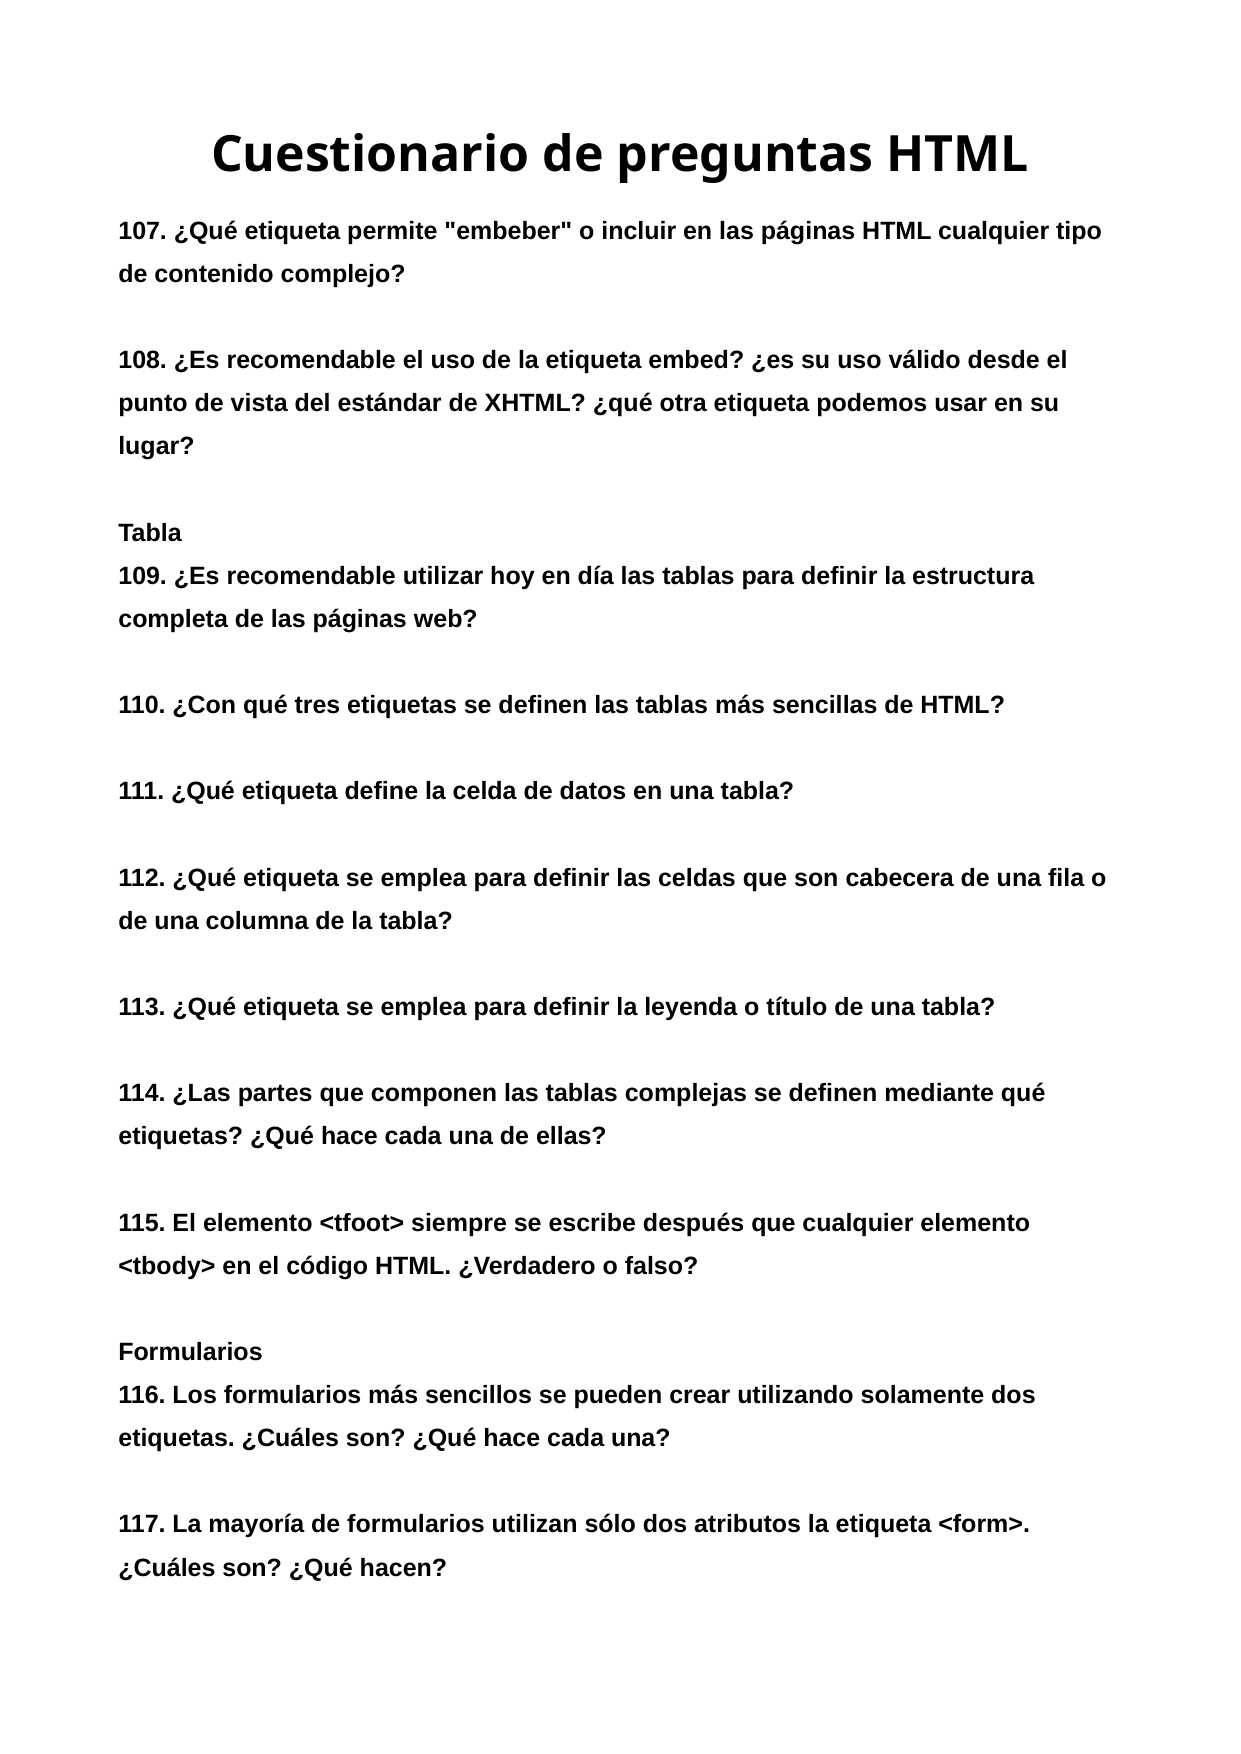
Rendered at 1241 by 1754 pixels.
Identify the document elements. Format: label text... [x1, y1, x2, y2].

text 117. La mayoría de formularios utilizan sólo dos atributos la etiqueta <form>. ¿Cuáles son? ¿Qué hacen? [118, 1509, 1122, 1581]
text 110. ¿Con qué tres etiquetas se definen las tablas más sencillas de HTML? [118, 690, 1122, 719]
text 113. ¿Qué etiqueta se emplea para definir la leyenda o título de una tabla? [118, 992, 1122, 1021]
text 107. ¿Qué etiqueta permite "embeber" o incluir en las páginas HTML cualquier tipo de contenido complejo? [118, 216, 1122, 288]
text 109. ¿Es recomendable utilizar hoy en día las tablas para definir la estructura completa de las páginas web? [118, 561, 1122, 633]
text 108. ¿Es recomendable el uso de la etiqueta embed? ¿es su uso válido desde el punto de vista del estándar de XHTML? ¿qué otra etiqueta podemos usar en su lugar? [118, 345, 1122, 460]
text Formularios [118, 1337, 1122, 1366]
text 115. El elemento <tfoot> siempre se escribe después que cualquier elemento <tbody> en el código HTML. ¿Verdadero o falso? [118, 1208, 1122, 1279]
text 112. ¿Qué etiqueta se emplea para definir las celdas que son cabecera de una fila o de una columna de la tabla? [118, 863, 1122, 934]
text Tabla [118, 518, 1122, 546]
text 116. Los formularios más sencillos se pueden crear utilizando solamente dos etiquetas. ¿Cuáles son? ¿Qué hace cada una? [118, 1380, 1122, 1452]
text 114. ¿Las partes que componen las tablas complejas se definen mediante qué etiquetas? ¿Qué hace cada una de ellas? [118, 1078, 1122, 1150]
text 111. ¿Qué etiqueta define la celda de datos en una tabla? [118, 776, 1122, 805]
